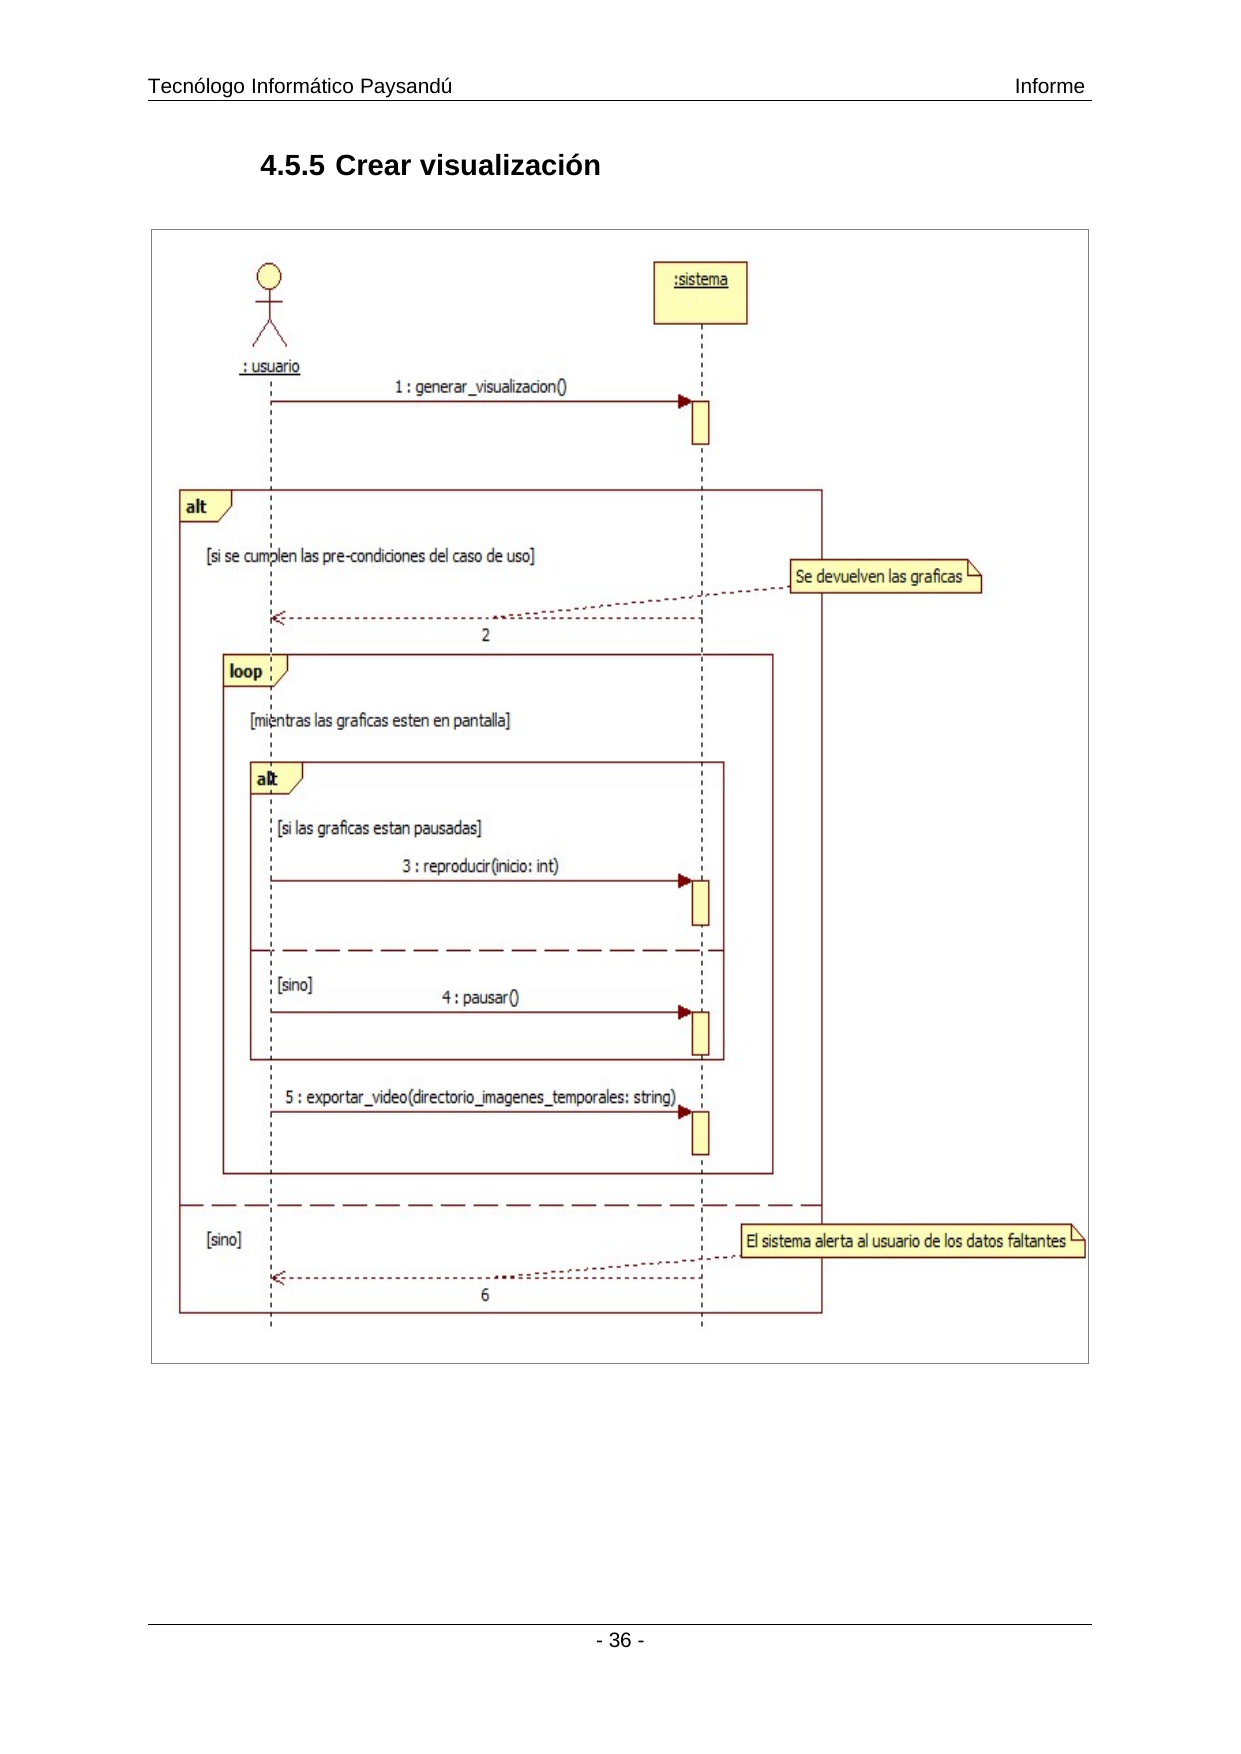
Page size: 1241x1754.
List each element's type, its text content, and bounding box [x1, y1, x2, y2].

picture [152, 231, 1088, 1363]
subtitle Crear visualización [260, 148, 1092, 181]
